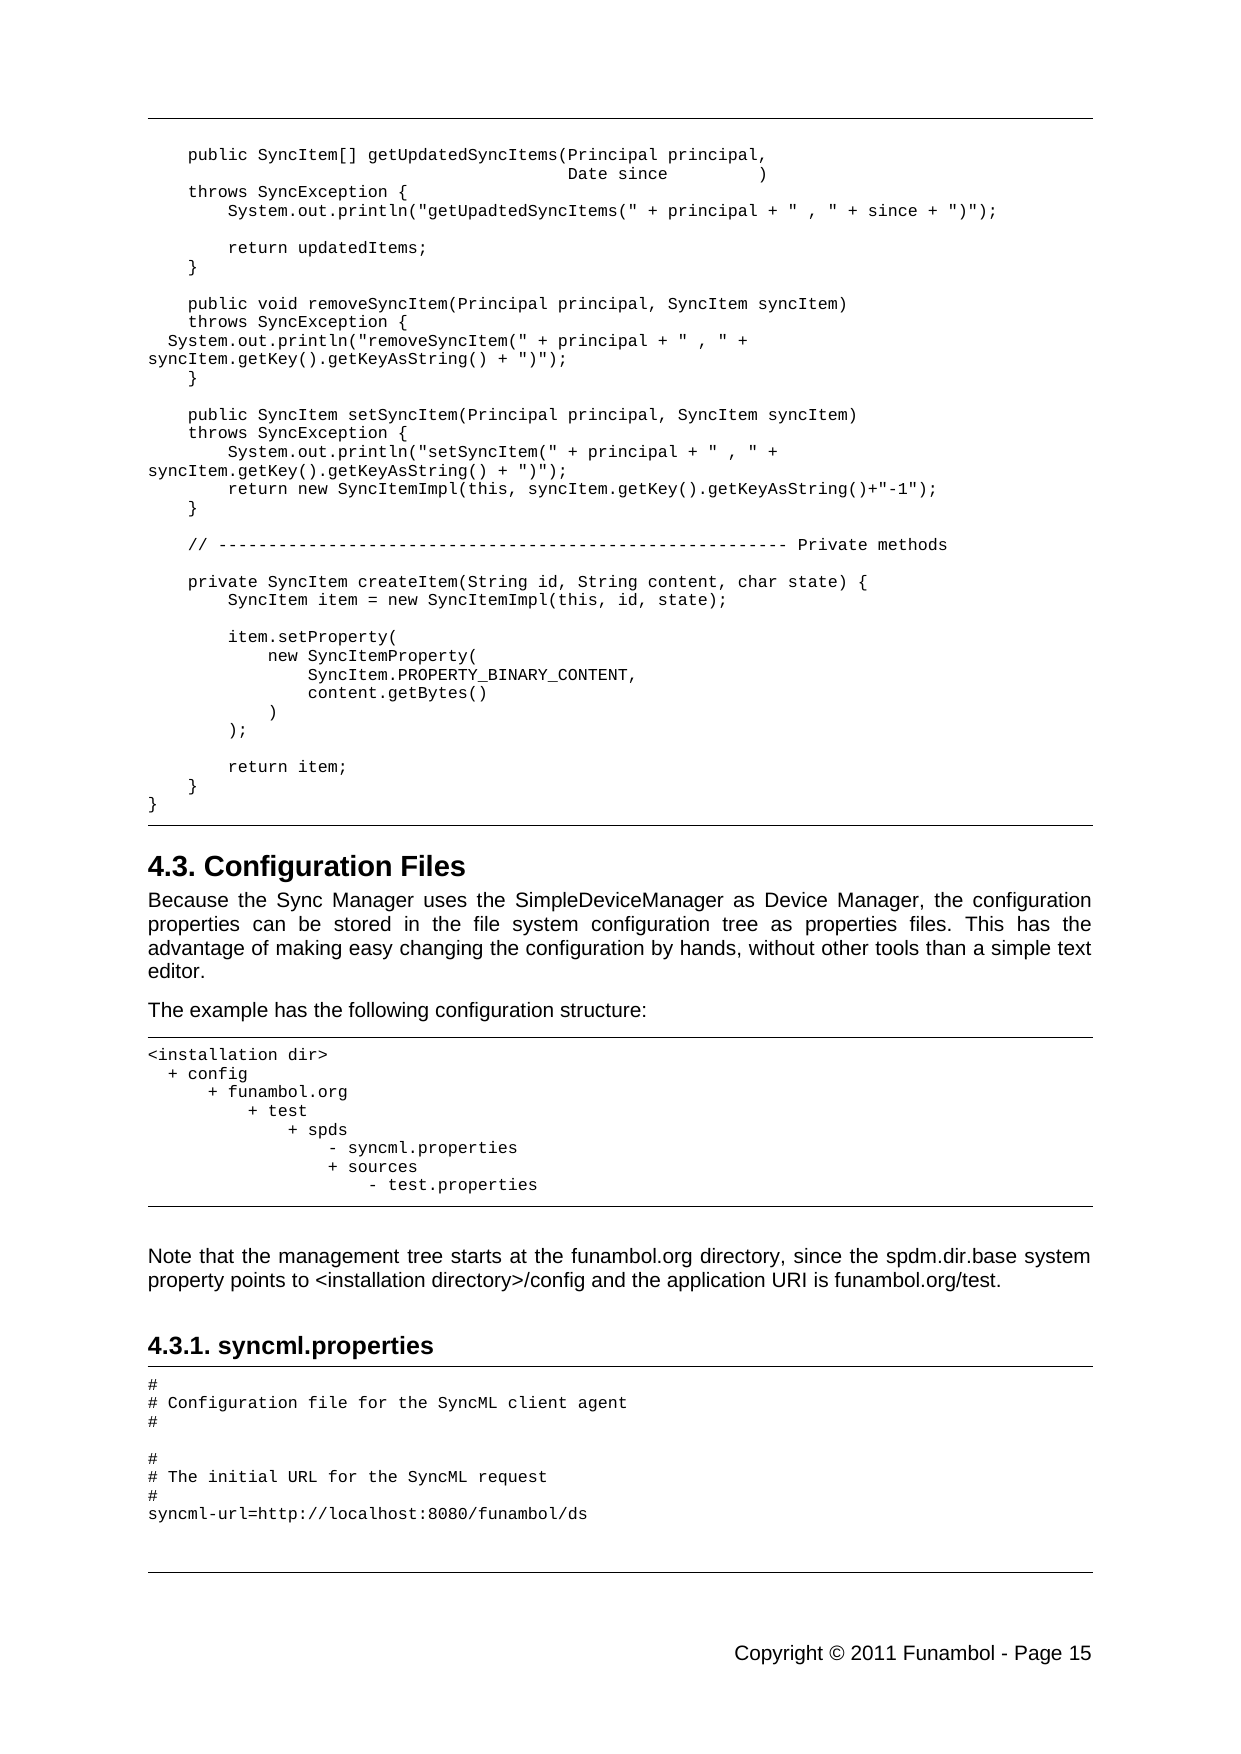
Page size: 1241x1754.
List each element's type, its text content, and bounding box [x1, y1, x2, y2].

text public SyncItem[] getUpdatedSyncItems(Principal principal, Date since ) [148, 119, 1093, 184]
text The example has the following configuration structure: [148, 998, 1093, 1022]
text syncml-url=http://localhost:8080/funambol/ds [148, 1506, 1093, 1525]
text # The initial URL for the SyncML request [148, 1469, 1093, 1488]
text - syncml.properties [148, 1140, 1093, 1158]
text # Configuration file for the SyncML client agent [148, 1395, 1093, 1413]
text Because the Sync Manager uses the SimpleDeviceManager as Device Manager, the configuration properties can be stored in the file system configuration tree as properties files. This has the advantage of making easy changing the configuration by hands, without other tools than a simple text editor. [148, 889, 1093, 983]
subtitle Configuration Files [148, 850, 1093, 883]
text SyncItem.PROPERTY_BINARY_CONTENT, [148, 666, 1093, 685]
text # [148, 1451, 1093, 1469]
text public void removeSyncItem(Principal principal, SyncItem syncItem) [148, 277, 1093, 314]
text + spds [148, 1121, 1093, 1140]
text content.getBytes() [148, 685, 1093, 693]
text - test.properties [148, 1166, 1093, 1206]
text throws SyncException { System.out.println("setSyncItem(" + principal + " , " + syncItem.getKey().getKeyAsString() + ")"); return new SyncItemImpl(this, syncItem.getKey().getKeyAsString()+"-1"); } // --------------------------------------------------------- Private methods private SyncItem createItem(String id, String content, char state) { SyncItem item = new SyncItemImpl(this, id, state); item.setProperty( new SyncItemProperty( [148, 425, 1093, 666]
text throws SyncException { System.out.println("removeSyncItem(" + principal + " , " + syncItem.getKey().getKeyAsString() + ")"); } public SyncItem setSyncItem(Principal principal, SyncItem syncItem) [148, 314, 1093, 425]
text # [148, 1488, 1093, 1506]
text ) ); return item; } } [148, 693, 1093, 825]
text + sources [148, 1158, 1093, 1166]
subtitle syncml.properties [148, 1332, 1093, 1360]
text + funambol.org [148, 1084, 1093, 1103]
text # [148, 1367, 1093, 1395]
text throws SyncException { System.out.println("getUpadtedSyncItems(" + principal + " , " + since + ")"); return updatedItems; } [148, 184, 1093, 277]
text Note that the management tree starts at the funambol.org directory, since the spdm.dir.base system property points to <installation directory>/config and the application URI is funambol.org/test. [148, 1244, 1093, 1292]
text + config [148, 1066, 1093, 1084]
text # [148, 1413, 1093, 1432]
text <installation dir> [148, 1038, 1093, 1066]
text + test [148, 1103, 1093, 1121]
